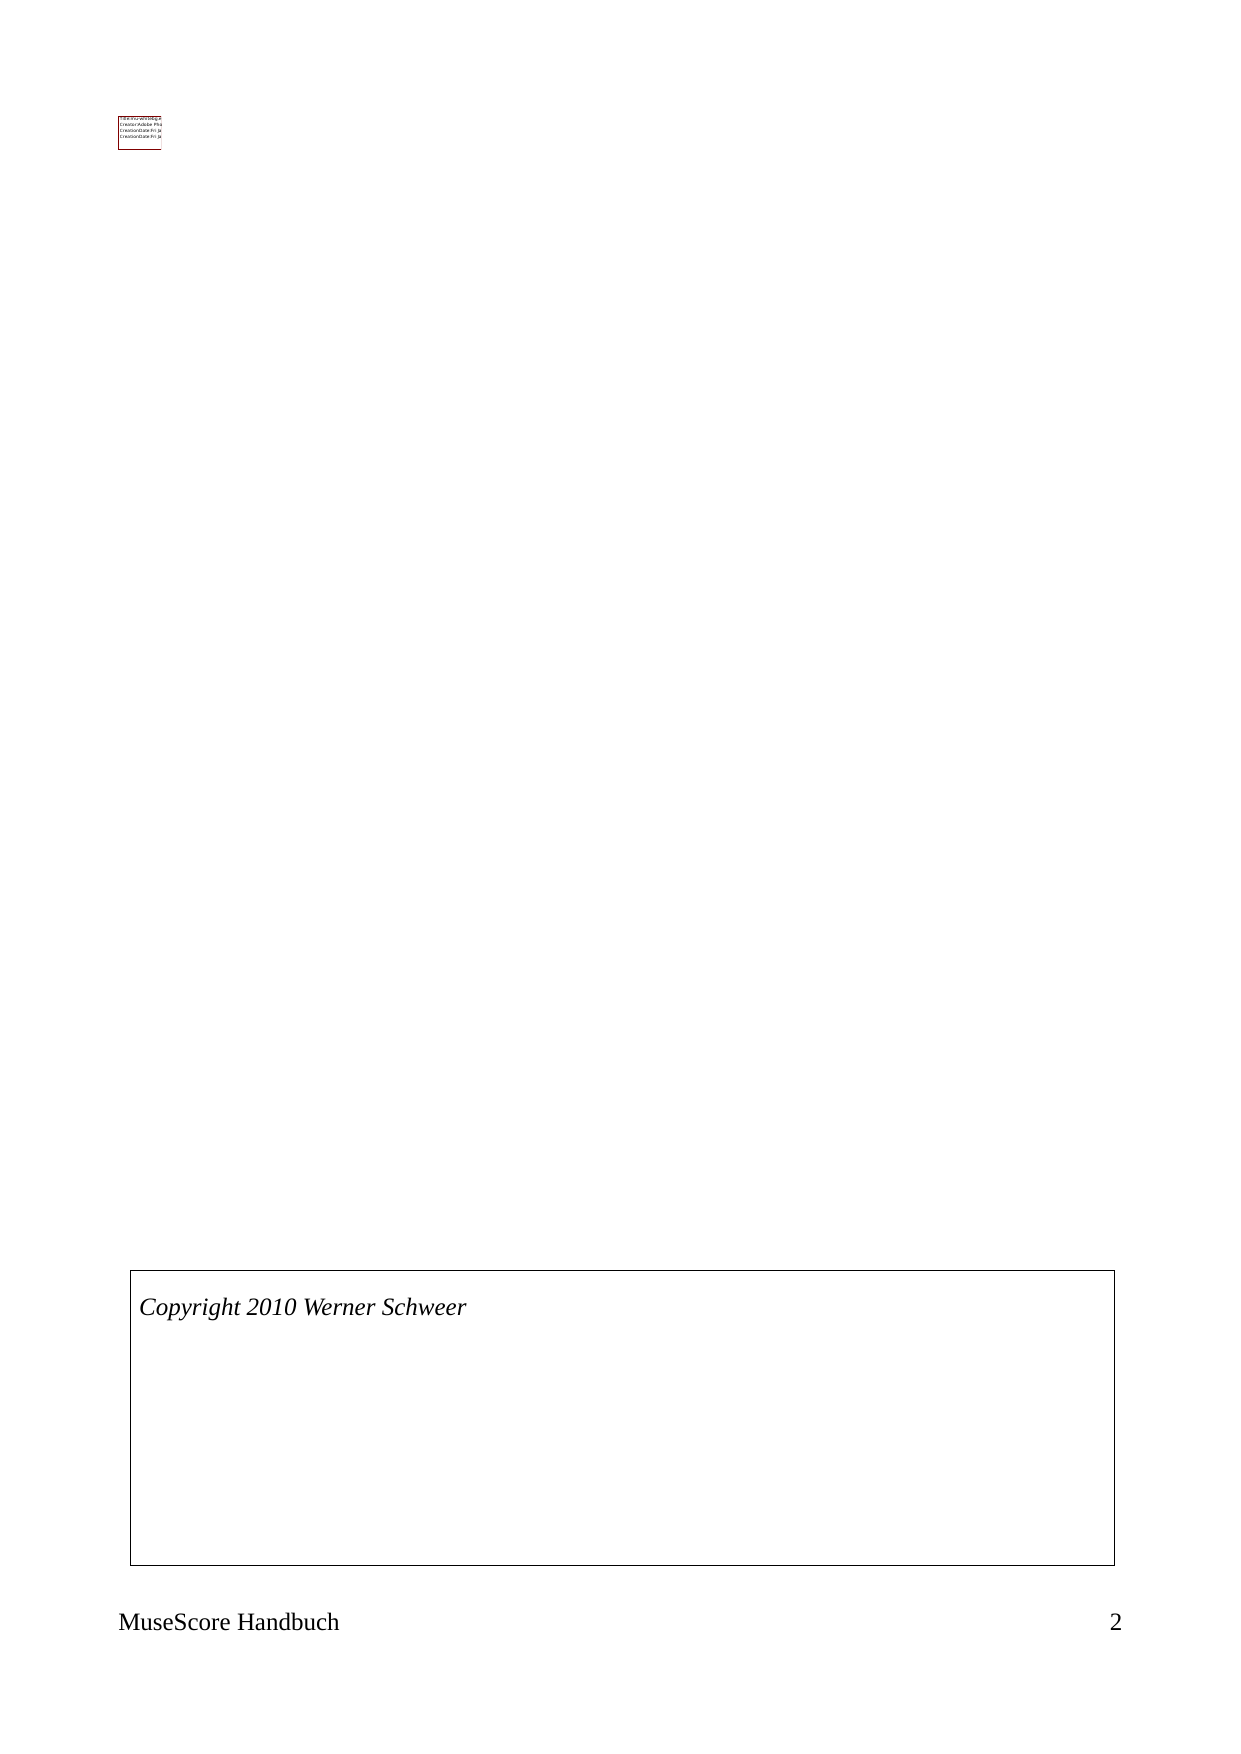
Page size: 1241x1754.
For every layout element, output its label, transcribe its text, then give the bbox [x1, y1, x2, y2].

text sdsdsdsdsd [118, 622, 1004, 652]
text Copyright 2010 Werner Schweer [139, 1292, 1105, 1321]
